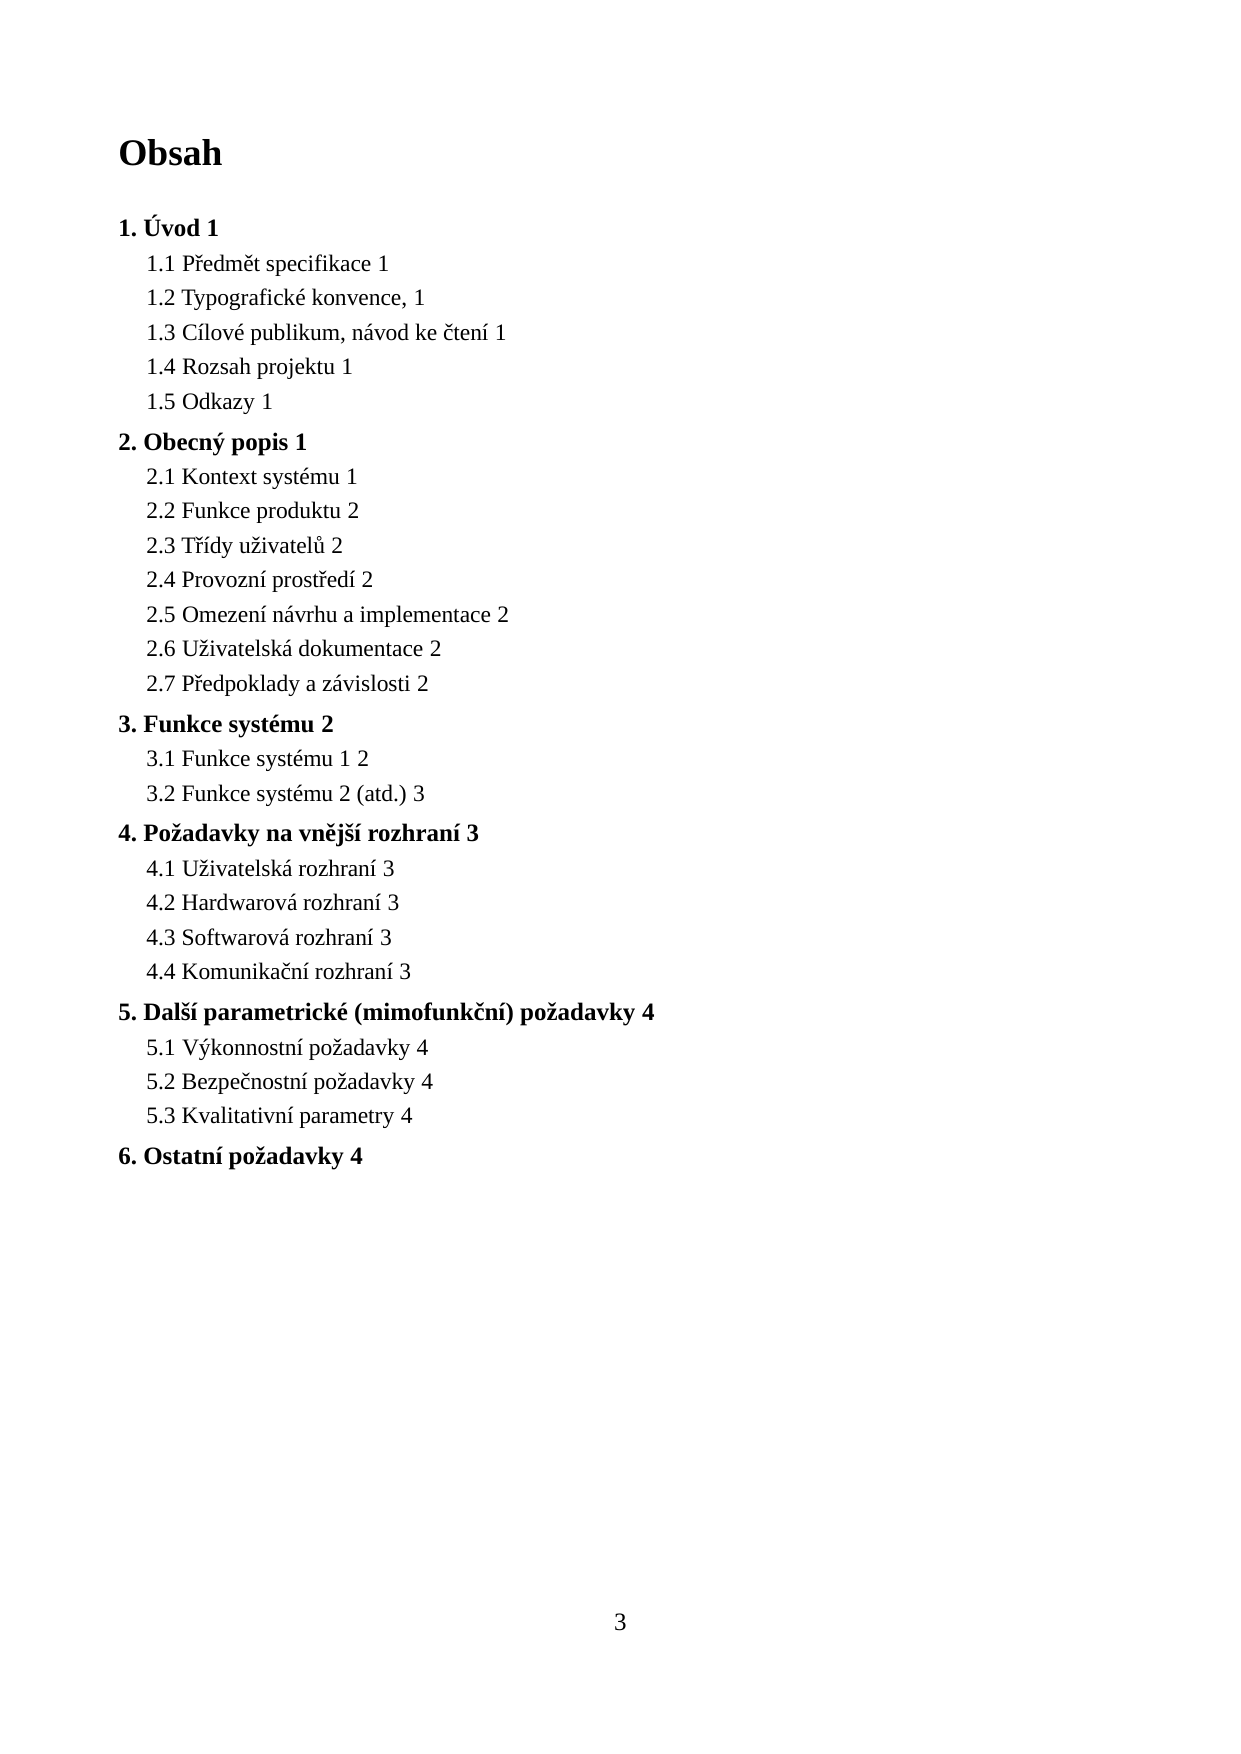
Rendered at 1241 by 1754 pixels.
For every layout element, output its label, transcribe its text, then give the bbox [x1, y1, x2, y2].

text 2.5 Omezení návrhu a implementace 2 [146, 599, 1122, 628]
text 2.2 Funkce produktu 2 [146, 496, 1122, 524]
text 2.4 Provozní prostředí 2 [146, 564, 1122, 593]
text 1.3 Cílové publikum, návod ke čtení 1 [146, 317, 1122, 346]
text 3. Funkce systému 2 [118, 709, 1122, 737]
text 1. Úvod 1 [118, 213, 1122, 242]
text 5.1 Výkonnostní požadavky 4 [146, 1032, 1122, 1060]
text 6. Ostatní požadavky 4 [118, 1141, 1122, 1170]
text 2.1 Kontext systému 1 [146, 461, 1122, 490]
text 1.1 Předmět specifikace 1 [146, 248, 1122, 277]
text 1.5 Odkazy 1 [146, 386, 1122, 415]
text 5.2 Bezpečnostní požadavky 4 [146, 1066, 1122, 1095]
text 2.6 Uživatelská dokumentace 2 [146, 633, 1122, 662]
text 4.1 Uživatelská rozhraní 3 [146, 853, 1122, 882]
text 3.2 Funkce systému 2 (atd.) 3 [146, 778, 1122, 806]
text 2.3 Třídy uživatelů 2 [146, 530, 1122, 559]
text 4.4 Komunikační rozhraní 3 [146, 956, 1122, 985]
text 4.3 Softwarová rozhraní 3 [146, 922, 1122, 951]
text 2. Obecný popis 1 [118, 427, 1122, 455]
text 4.2 Hardwarová rozhraní 3 [146, 887, 1122, 916]
text 3.1 Funkce systému 1 2 [146, 743, 1122, 772]
text 5.3 Kvalitativní parametry 4 [146, 1101, 1122, 1129]
text 1.2 Typografické konvence, 1 [146, 282, 1122, 311]
text 1.4 Rozsah projektu 1 [146, 351, 1122, 380]
text 5. Další parametrické (mimofunkční) požadavky 4 [118, 997, 1122, 1026]
text Obsah [118, 131, 1122, 174]
text 2.7 Předpoklady a závislosti 2 [146, 668, 1122, 697]
text 4. Požadavky na vnější rozhraní 3 [118, 818, 1122, 847]
